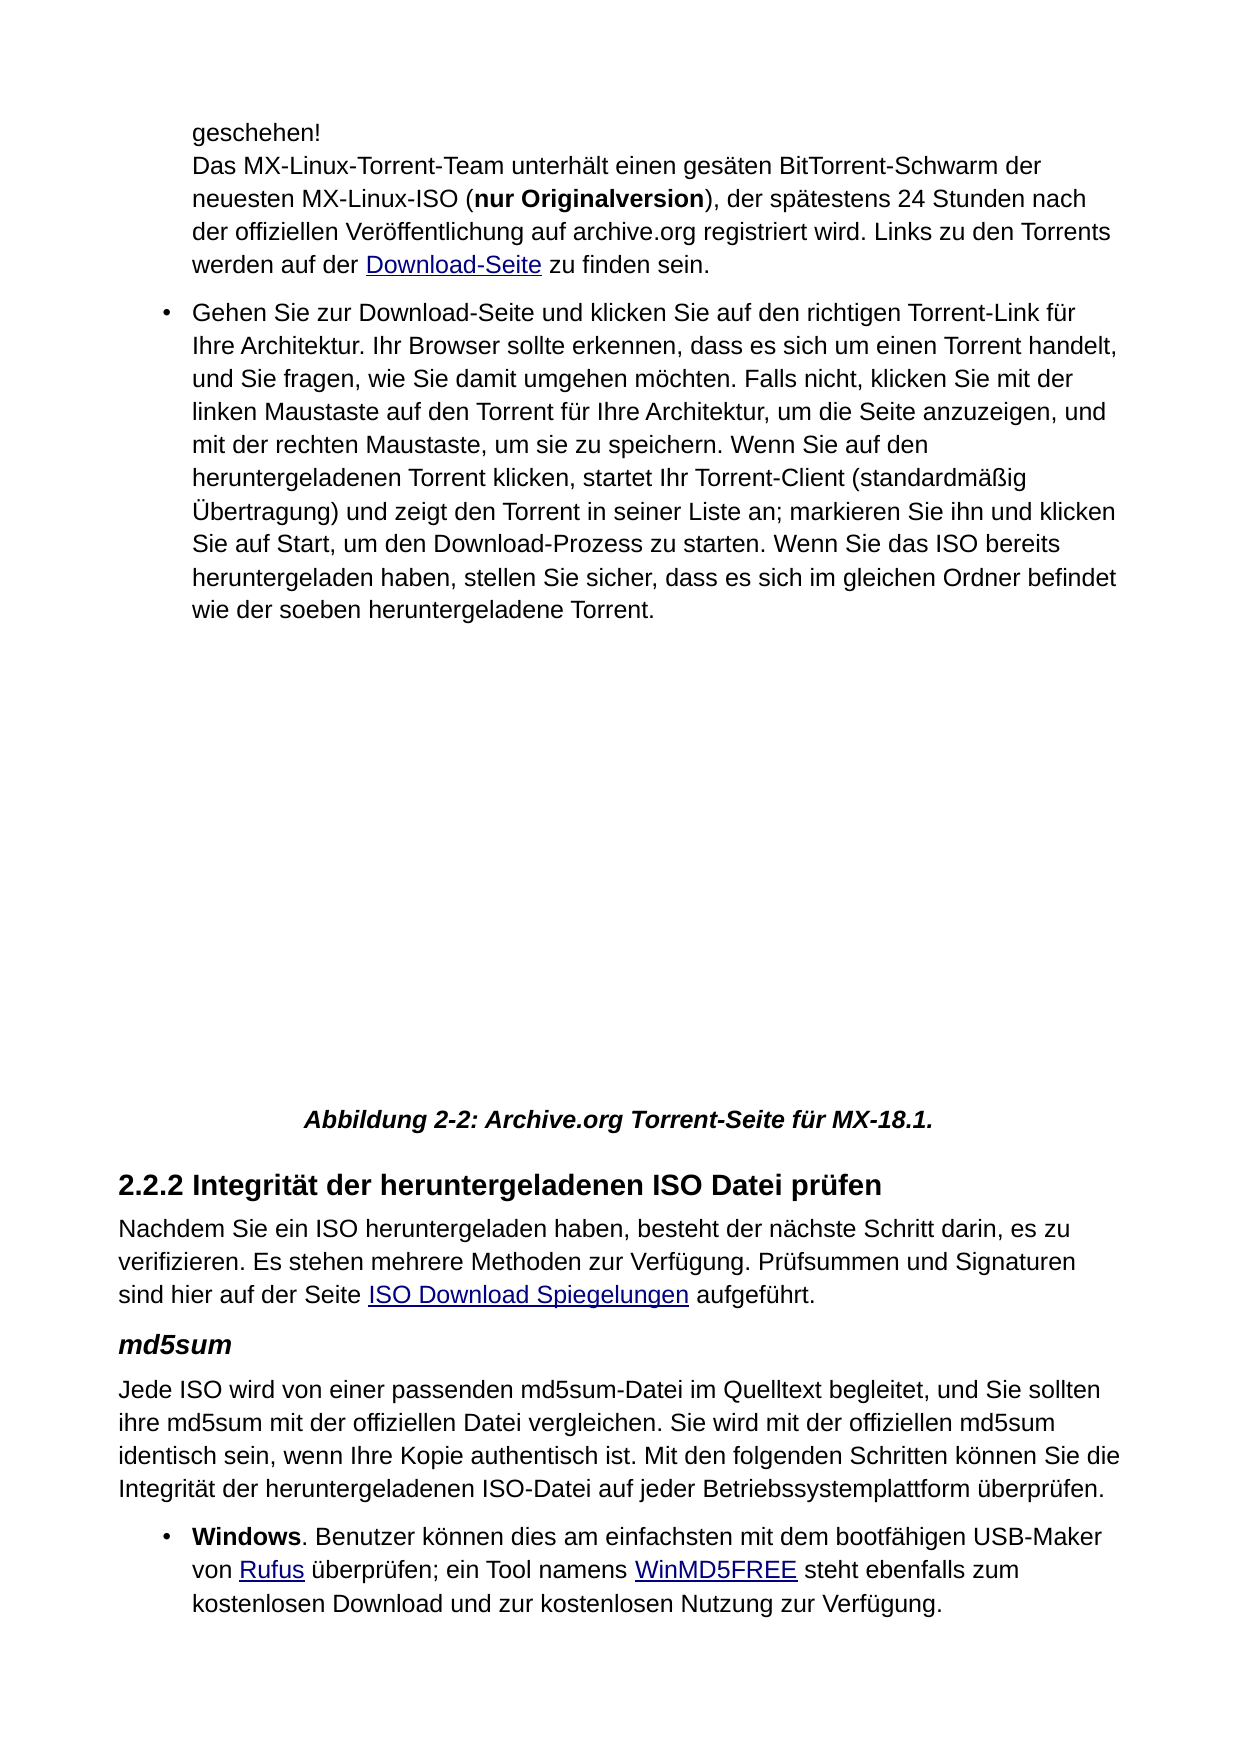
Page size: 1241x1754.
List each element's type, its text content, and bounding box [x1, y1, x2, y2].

list geschehen! Das MX-Linux-Torrent-Team unterhält einen gesäten BitTorrent-Schwarm der neuesten MX-Linux-ISO (nur Originalversion), der spätestens 24 Stunden nach der offiziellen Veröffentlichung auf archive.org registriert wird. Links zu den Torrents werden auf der Download-Seite zu finden sein. [162, 118, 1122, 279]
list Windows. Benutzer können dies am einfachsten mit dem bootfähigen USB-Maker von Rufus überprüfen; ein Tool namens WinMD5FREE steht ebenfalls zum kostenlosen Download und zur kostenlosen Nutzung zur Verfügung. [162, 1522, 1122, 1617]
subtitle md5sum [118, 1328, 1122, 1360]
text Abbildung 2-2: Archive.org Torrent-Seite für MX-18.1. [118, 643, 1122, 1134]
text Nachdem Sie ein ISO heruntergeladen haben, besteht der nächste Schritt darin, es zu verifizieren. Es stehen mehrere Methoden zur Verfügung. Prüfsummen und Signaturen sind hier auf der Seite ISO Download Spiegelungen aufgeführt. [118, 1214, 1122, 1309]
subtitle Integrität der heruntergeladenen ISO Datei prüfen [118, 1168, 1122, 1202]
list Gehen Sie zur Download-Seite und klicken Sie auf den richtigen Torrent-Link für Ihre Architektur. Ihr Browser sollte erkennen, dass es sich um einen Torrent handelt, und Sie fragen, wie Sie damit umgehen möchten. Falls nicht, klicken Sie mit der linken Maustaste auf den Torrent für Ihre Architektur, um die Seite anzuzeigen, und mit der rechten Maustaste, um sie zu speichern. Wenn Sie auf den heruntergeladenen Torrent klicken, startet Ihr Torrent-Client (standardmäßig Übertragung) und zeigt den Torrent in seiner Liste an; markieren Sie ihn und klicken Sie auf Start, um den Download-Prozess zu starten. Wenn Sie das ISO bereits heruntergeladen haben, stellen Sie sicher, dass es sich im gleichen Ordner befindet wie der soeben heruntergeladene Torrent. [162, 298, 1122, 624]
text Jede ISO wird von einer passenden md5sum-Datei im Quelltext begleitet, und Sie sollten ihre md5sum mit der offiziellen Datei vergleichen. Sie wird mit der offiziellen md5sum identisch sein, wenn Ihre Kopie authentisch ist. Mit den folgenden Schritten können Sie die Integrität der heruntergeladenen ISO-Datei auf jeder Betriebssystemplattform überprüfen. [118, 1375, 1122, 1503]
